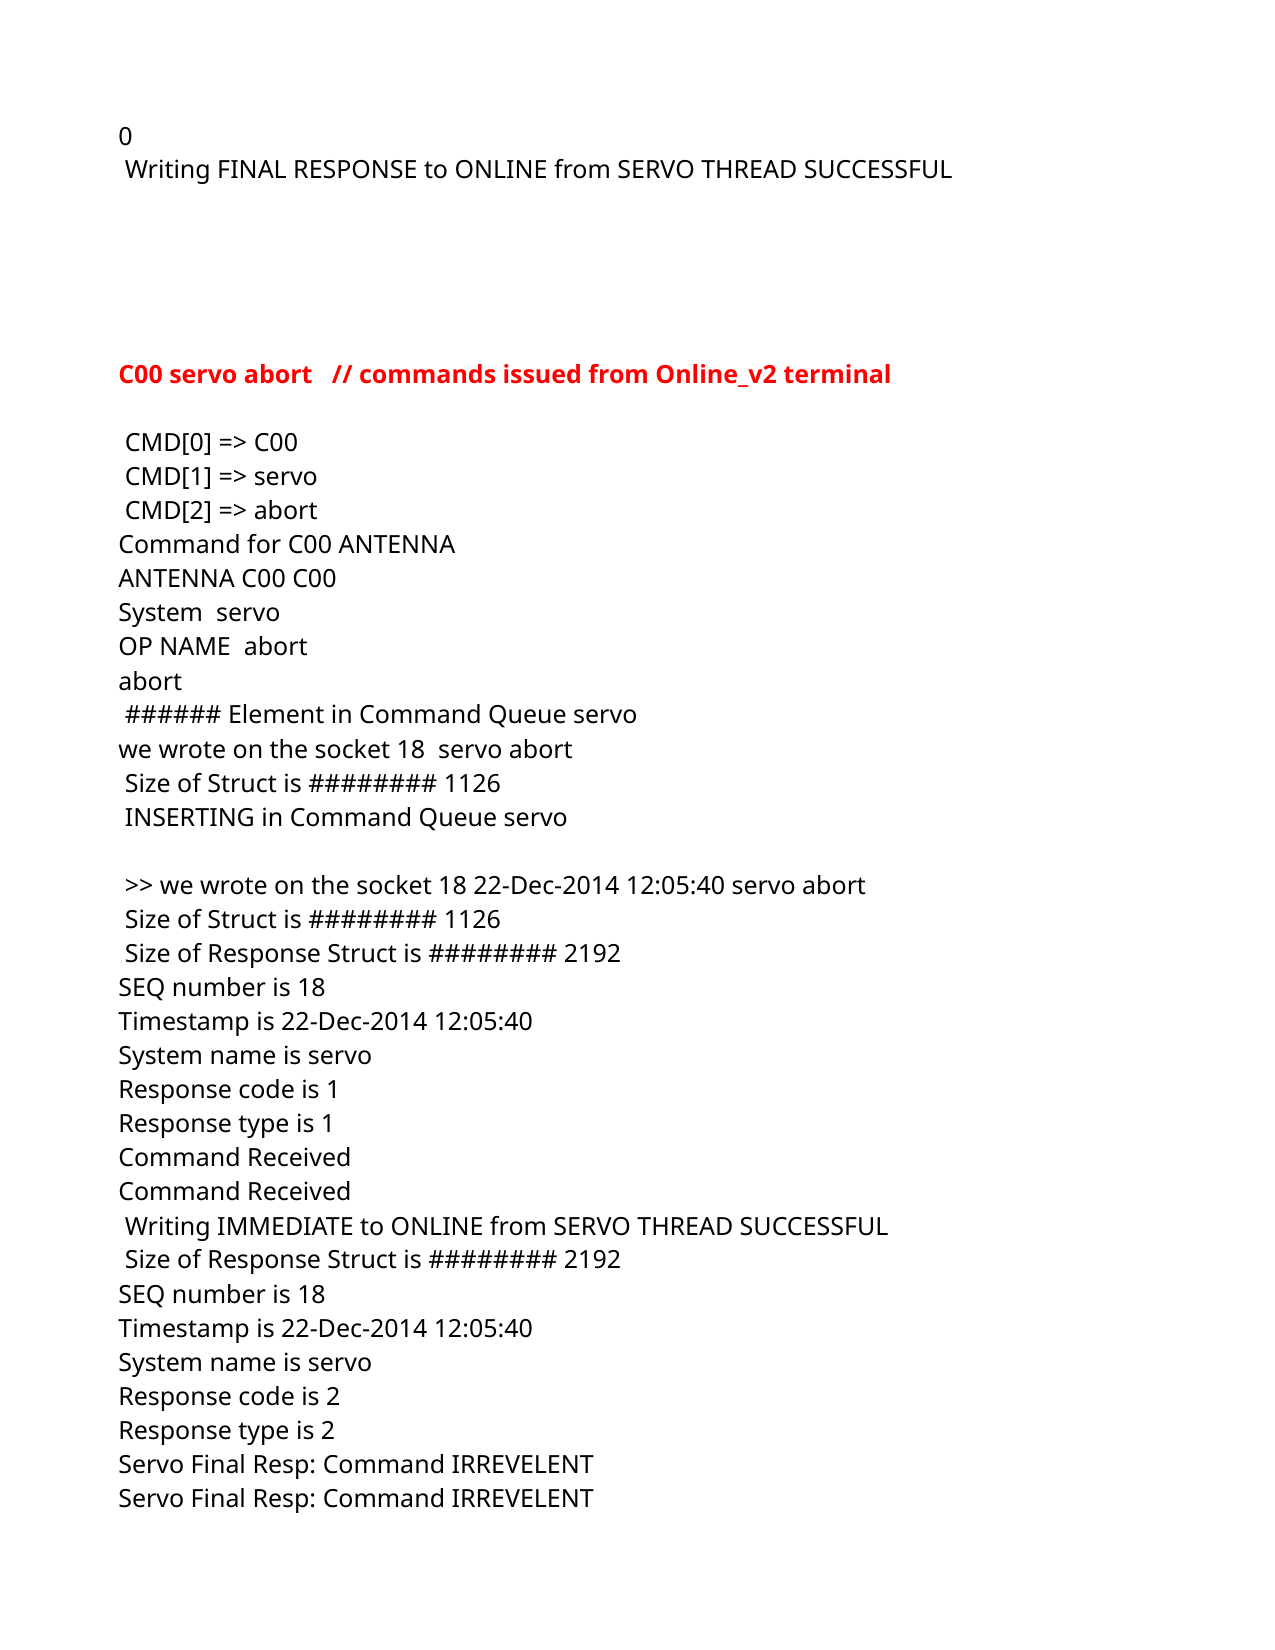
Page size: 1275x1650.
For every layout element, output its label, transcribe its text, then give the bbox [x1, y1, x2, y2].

text Command Received [118, 1140, 1157, 1174]
text CMD[2] => abort [118, 493, 1157, 527]
text System name is servo [118, 1038, 1157, 1072]
text CMD[1] => servo [118, 459, 1157, 493]
text ANTENNA C00 C00 [118, 561, 1157, 595]
text Timestamp is 22-Dec-2014 12:05:40 [118, 1310, 1157, 1344]
text CMD[0] => C00 [118, 425, 1157, 459]
text ###### Element in Command Queue servo [118, 697, 1157, 731]
text Response code is 2 [118, 1378, 1157, 1412]
text we wrote on the socket 18 servo abort [118, 731, 1157, 765]
text System name is servo [118, 1344, 1157, 1378]
text abort [118, 663, 1157, 697]
text 0 [118, 118, 1157, 152]
text Size of Struct is ######## 1126 [118, 765, 1157, 799]
text Response type is 2 [118, 1412, 1157, 1447]
text Writing FINAL RESPONSE to ONLINE from SERVO THREAD SUCCESSFUL [118, 152, 1157, 186]
text INSERTING in Command Queue servo [118, 799, 1157, 833]
text OP NAME abort [118, 629, 1157, 663]
text Response type is 1 [118, 1106, 1157, 1140]
text SEQ number is 18 [118, 970, 1157, 1004]
text Writing IMMEDIATE to ONLINE from SERVO THREAD SUCCESSFUL [118, 1208, 1157, 1242]
text Timestamp is 22-Dec-2014 12:05:40 [118, 1004, 1157, 1038]
text C00 servo abort // commands issued from Online_v2 terminal [118, 357, 1157, 391]
text Servo Final Resp: Command IRREVELENT [118, 1447, 1157, 1481]
text Command Received [118, 1174, 1157, 1208]
text Command for C00 ANTENNA [118, 527, 1157, 561]
text Response code is 1 [118, 1072, 1157, 1106]
text Size of Response Struct is ######## 2192 [118, 1242, 1157, 1276]
text >> we wrote on the socket 18 22-Dec-2014 12:05:40 servo abort [118, 867, 1157, 902]
text Size of Struct is ######## 1126 [118, 902, 1157, 936]
text Size of Response Struct is ######## 2192 [118, 936, 1157, 970]
text SEQ number is 18 [118, 1276, 1157, 1310]
text System servo [118, 595, 1157, 629]
text Servo Final Resp: Command IRREVELENT [118, 1481, 1157, 1515]
